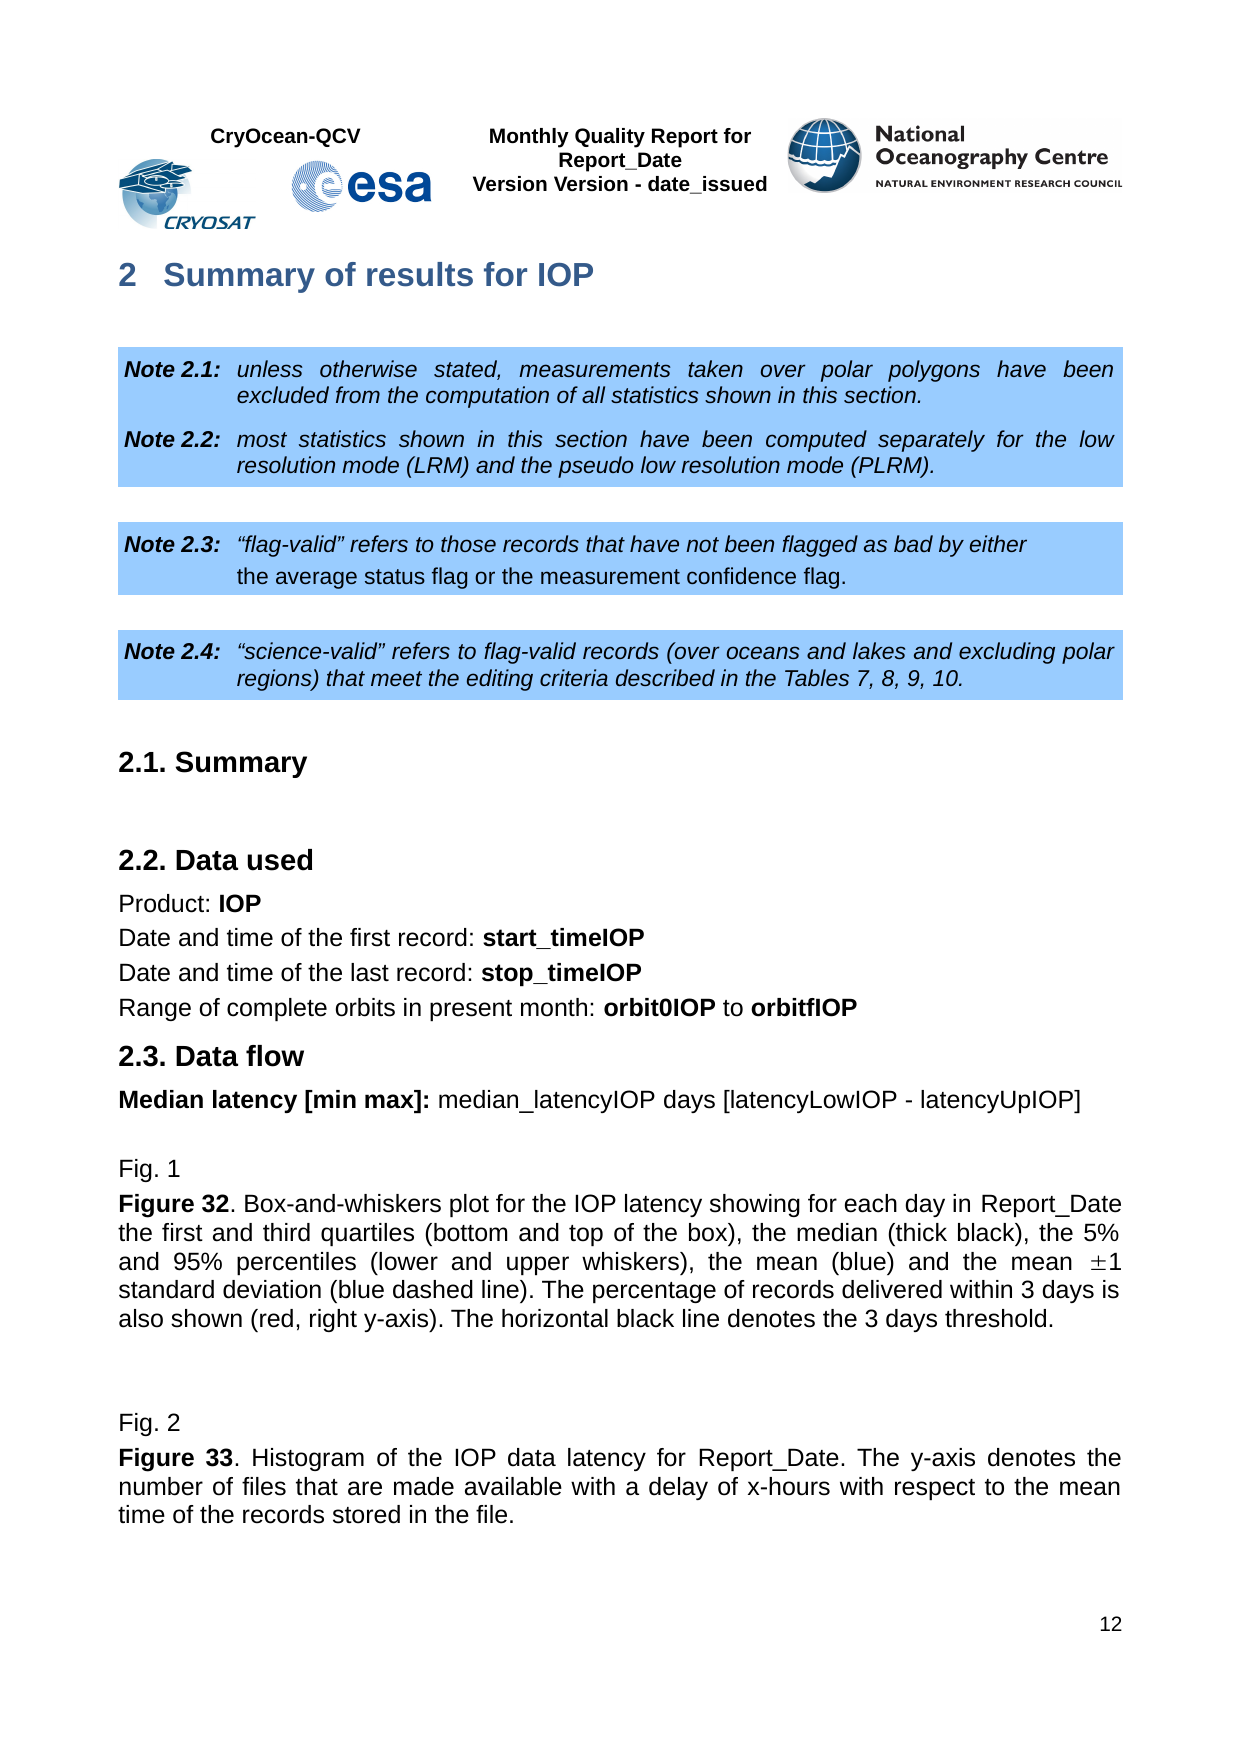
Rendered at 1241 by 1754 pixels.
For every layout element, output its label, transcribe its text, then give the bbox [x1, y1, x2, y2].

text 2.3. Data flow [118, 1039, 1122, 1073]
text Fig. 2 [118, 1408, 1122, 1437]
text Figure 32. Box-and-whiskers plot for the IOP latency showing for each day in Report_Date the first and third quartiles (bottom and top of the box), the median (thick black), the 5% and 95% percentiles (lower and upper whiskers), the mean (blue) and the mean ±1 standard deviation (blue dashed line). The percentage of records delivered within 3 days is also shown (red, right y-axis). The horizontal black line denotes the 3 days threshold. [118, 1189, 1122, 1333]
text Median latency [min max]: median_latencyIOP days [latencyLowIOP - latencyUpIOP] [118, 1085, 1122, 1114]
picture [291, 159, 432, 212]
title Date and time of the last record: stop_timeIOP [118, 958, 1122, 987]
table_cell most statistics shown in this section have been computed separately for the low resolution mode (LRM) and the pseudo low resolution mode (PLRM). [231, 417, 1123, 487]
text 2.1. Summary [118, 745, 1122, 778]
title Date and time of the first record: start_timeIOP [118, 923, 1122, 952]
picture [787, 118, 1123, 193]
title Product: IOP [118, 888, 1122, 917]
subtitle Summary of results for IOP [118, 255, 1122, 294]
table_header “science-valid” refers to flag-valid records (over oceans and lakes and excluding polar regions) that meet the editing criteria described in the Tables 7, 8, 9, 10. [231, 630, 1123, 700]
title Range of complete orbits in present month: orbit0IOP to orbitfIOP [118, 993, 1122, 1021]
table_header Note 2.3: [118, 522, 231, 595]
text Figure 33. Histogram of the IOP data latency for Report_Date. The y-axis denotes the number of files that are made available with a delay of x-hours with respect to the mean time of the records stored in the file. [118, 1443, 1122, 1529]
table_header Note 2.1: [118, 347, 231, 417]
picture [118, 159, 256, 229]
text Fig. 1 [118, 1154, 1122, 1183]
text 2.2. Data used [118, 843, 1122, 876]
table_header Note 2.4: [118, 630, 231, 700]
table_cell Note 2.2: [118, 417, 231, 487]
table_header unless otherwise stated, measurements taken over polar polygons have been excluded from the computation of all statistics shown in this section. [231, 347, 1123, 417]
table_header “flag-valid” refers to those records that have not been flagged as bad by either the average status flag or the measurement confidence flag. [231, 522, 1123, 595]
